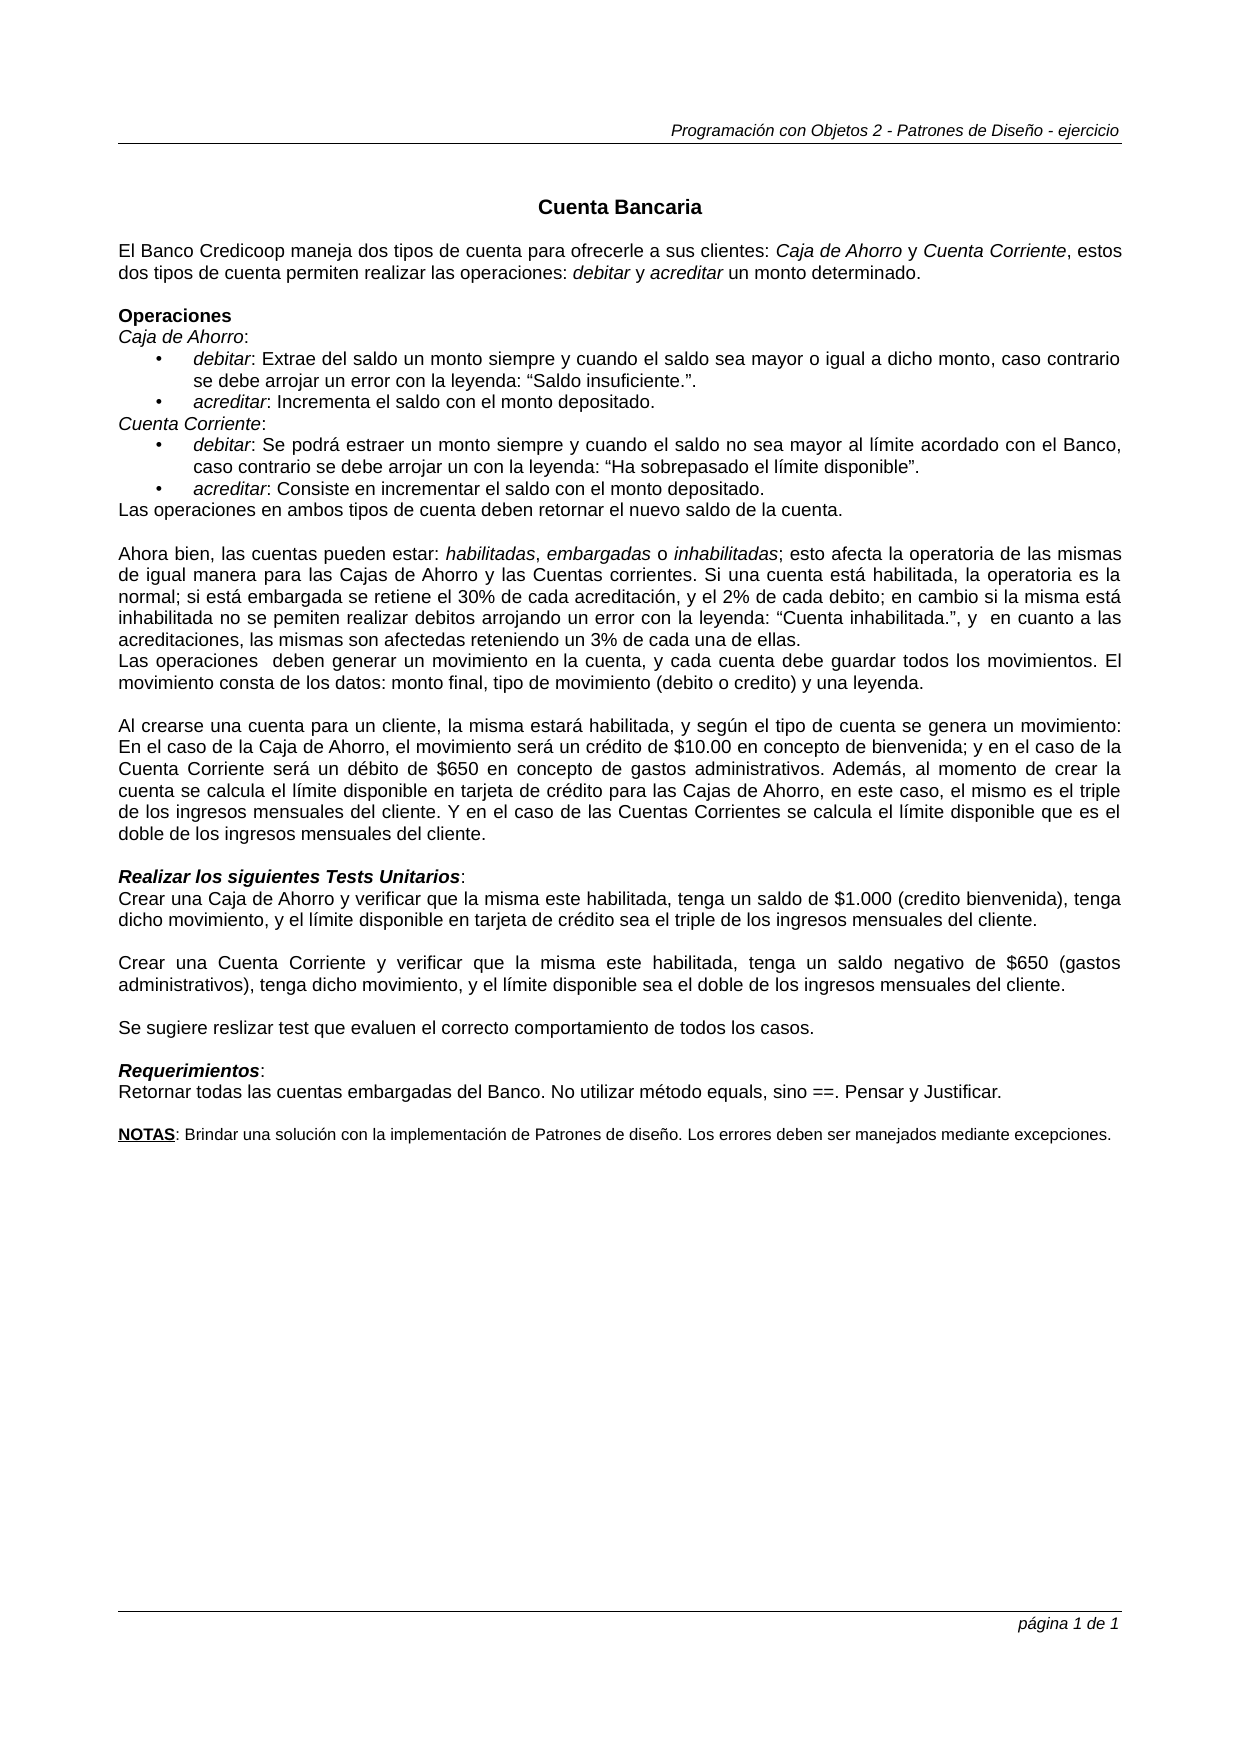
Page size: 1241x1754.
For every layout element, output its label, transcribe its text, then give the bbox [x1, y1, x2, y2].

text NOTAS: Brindar una solución con la implementación de Patrones de diseño. Los errores deben ser manejados mediante excepciones. [118, 1124, 1122, 1144]
text Cuenta Corriente: [118, 413, 1122, 434]
text Ahora bien, las cuentas pueden estar: habilitadas, embargadas o inhabilitadas; esto afecta la operatoria de las mismas de igual manera para las Cajas de Ahorro y las Cuentas corrientes. Si una cuenta está habilitada, la operatoria es la normal; si está embargada se retiene el 30% de cada acreditación, y el 2% de cada debito; en cambio si la misma está inhabilitada no se pemiten realizar debitos arrojando un error con la leyenda: “Cuenta inhabilitada.”, y en cuanto a las acreditaciones, las mismas son afectedas reteniendo un 3% de cada una de ellas. [118, 542, 1122, 650]
text Requerimientos: [118, 1060, 1122, 1081]
text Al crearse una cuenta para un cliente, la misma estará habilitada, y según el tipo de cuenta se genera un movimiento: En el caso de la Caja de Ahorro, el movimiento será un crédito de $10.00 en concepto de bienvenida; y en el caso de la Cuenta Corriente será un débito de $650 en concepto de gastos administrativos. Además, al momento de crear la cuenta se calcula el límite disponible en tarjeta de crédito para las Cajas de Ahorro, en este caso, el mismo es el triple de los ingresos mensuales del cliente. Y en el caso de las Cuentas Corrientes se calcula el límite disponible que es el doble de los ingresos mensuales del cliente. [118, 715, 1122, 844]
list debitar: Se podrá estraer un monto siempre y cuando el saldo no sea mayor al límite acordado con el Banco, caso contrario se debe arrojar un con la leyenda: “Ha sobrepasado el límite disponible”. [156, 434, 1122, 477]
text Retornar todas las cuentas embargadas del Banco. No utilizar método equals, sino ==. Pensar y Justificar. [118, 1081, 1122, 1103]
list debitar: Extrae del saldo un monto siempre y cuando el saldo sea mayor o igual a dicho monto, caso contrario se debe arrojar un error con la leyenda: “Saldo insuficiente.”. [156, 348, 1122, 391]
text Crear una Cuenta Corriente y verificar que la misma este habilitada, tenga un saldo negativo de $650 (gastos administrativos), tenga dicho movimiento, y el límite disponible sea el doble de los ingresos mensuales del cliente. [118, 952, 1122, 995]
text Las operaciones en ambos tipos de cuenta deben retornar el nuevo saldo de la cuenta. [118, 499, 1122, 521]
text Se sugiere reslizar test que evaluen el correcto comportamiento de todos los casos. [118, 1017, 1122, 1038]
text Las operaciones deben generar un movimiento en la cuenta, y cada cuenta debe guardar todos los movimientos. El movimiento consta de los datos: monto final, tipo de movimiento (debito o credito) y una leyenda. [118, 650, 1122, 693]
text Cuenta Bancaria [118, 194, 1122, 218]
text Realizar los siguientes Tests Unitarios: [118, 866, 1122, 887]
text El Banco Credicoop maneja dos tipos de cuenta para ofrecerle a sus clientes: Caja de Ahorro y Cuenta Corriente, estos dos tipos de cuenta permiten realizar las operaciones: debitar y acreditar un monto determinado. [118, 240, 1122, 283]
text Crear una Caja de Ahorro y verificar que la misma este habilitada, tenga un saldo de $1.000 (credito bienvenida), tenga dicho movimiento, y el límite disponible en tarjeta de crédito sea el triple de los ingresos mensuales del cliente. [118, 887, 1122, 930]
list acreditar: Consiste en incrementar el saldo con el monto depositado. [156, 477, 1122, 499]
text Operaciones [118, 305, 1122, 326]
text Caja de Ahorro: [118, 326, 1122, 348]
list acreditar: Incrementa el saldo con el monto depositado. [156, 391, 1122, 413]
